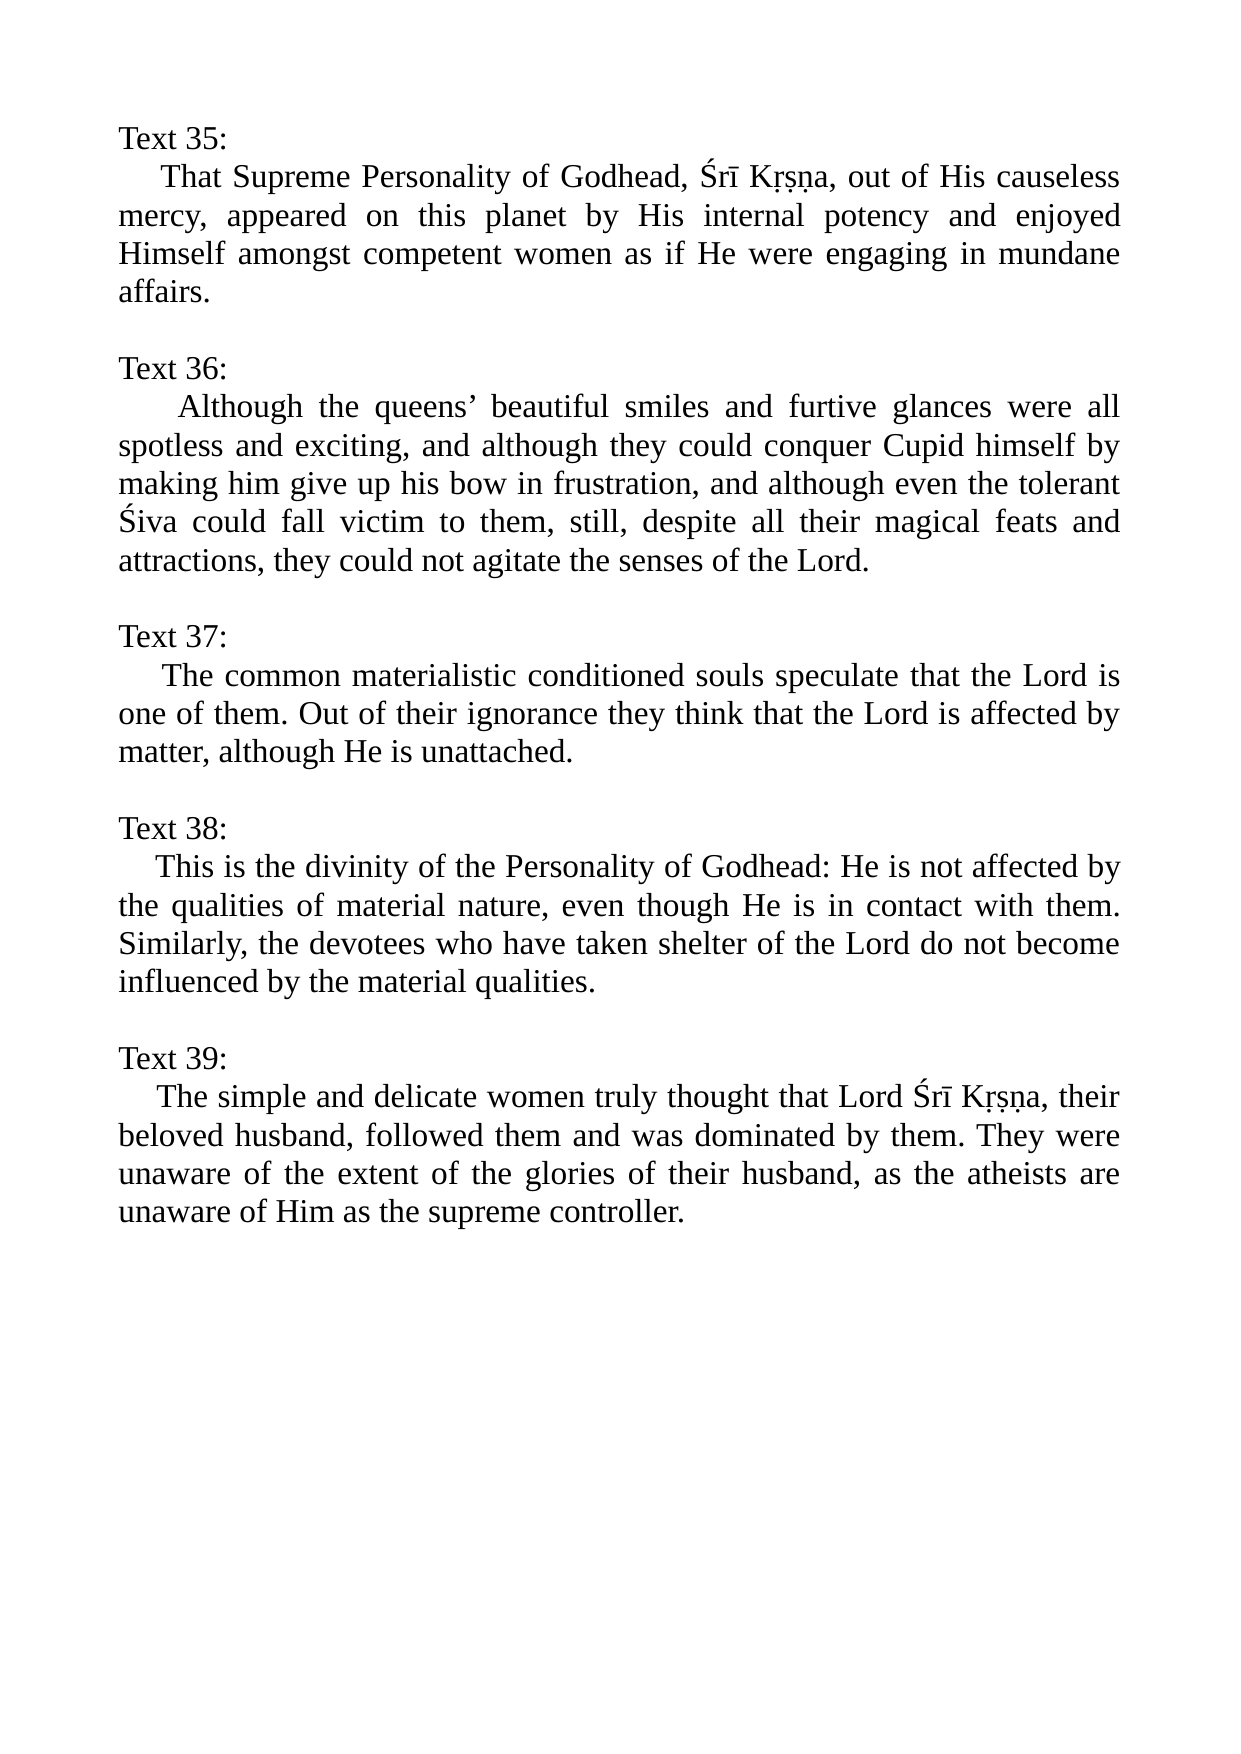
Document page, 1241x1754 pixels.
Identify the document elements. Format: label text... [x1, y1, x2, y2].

text Text 37: [118, 616, 1122, 655]
text The common materialistic conditioned souls speculate that the Lord is one of them. Out of their ignorance they think that the Lord is affected by matter, although He is unattached. [118, 655, 1122, 770]
text Although the queens’ beautiful smiles and furtive glances were all spotless and exciting, and although they could conquer Cupid himself by making him give up his bow in frustration, and although even the tolerant Śiva could fall victim to them, still, despite all their magical feats and attractions, they could not agitate the senses of the Lord. [118, 386, 1122, 578]
text Text 36: [118, 348, 1122, 386]
text Text 38: [118, 808, 1122, 846]
text Text 35: [118, 118, 1122, 156]
text Text 39: [118, 1038, 1122, 1076]
text The simple and delicate women truly thought that Lord Śrī Kṛṣṇa, their beloved husband, followed them and was dominated by them. They were unaware of the extent of the glories of their husband, as the atheists are unaware of Him as the supreme controller. [118, 1076, 1122, 1230]
text That Supreme Personality of Godhead, Śrī Kṛṣṇa, out of His causeless mercy, appeared on this planet by His internal potency and enjoyed Himself amongst competent women as if He were engaging in mundane affairs. [118, 156, 1122, 310]
text This is the divinity of the Personality of Godhead: He is not affected by the qualities of material nature, even though He is in contact with them. Similarly, the devotees who have taken shelter of the Lord do not become influenced by the material qualities. [118, 846, 1122, 1000]
